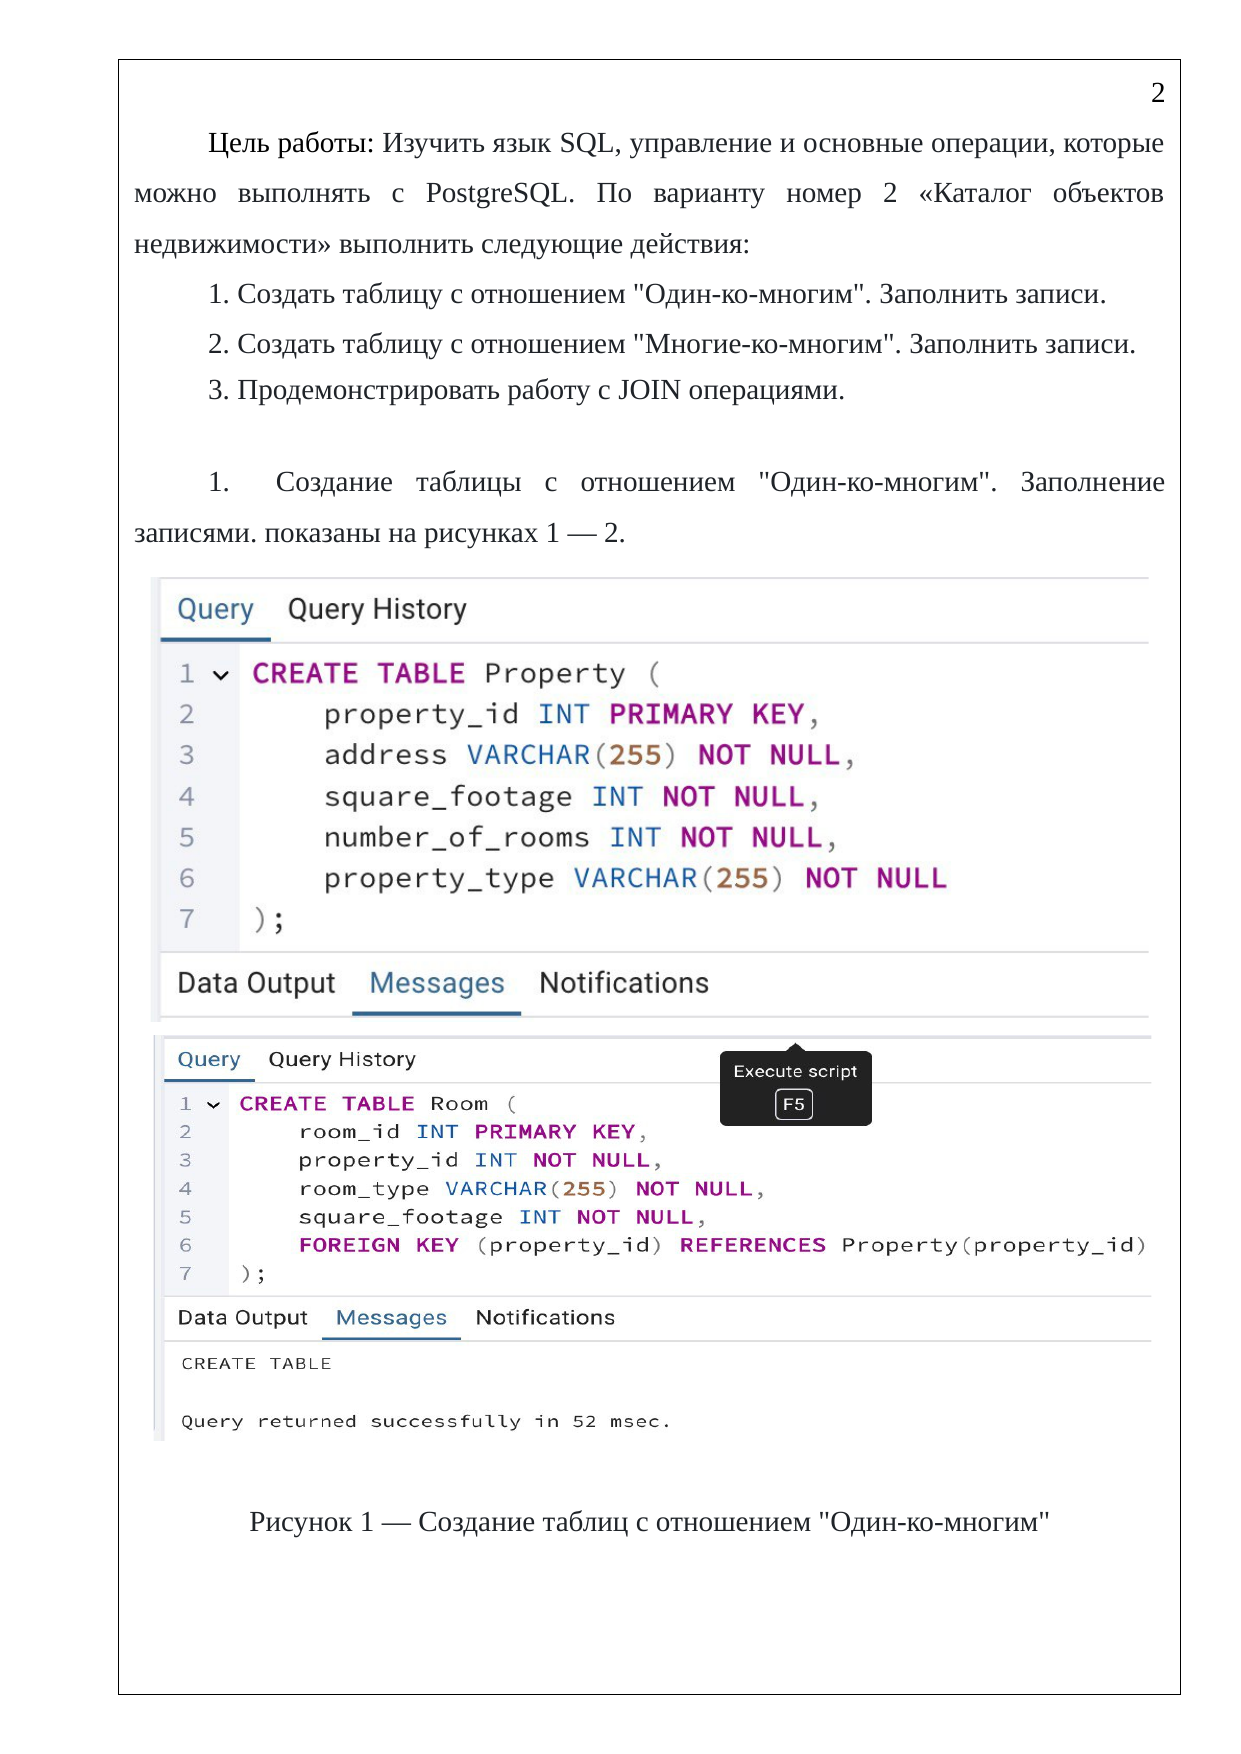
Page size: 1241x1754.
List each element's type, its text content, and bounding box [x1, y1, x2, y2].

text 1. Создать таблицу с отношением "Один-ко-многим". Заполнить записи. [134, 276, 1165, 310]
text 3. Продемонстрировать работу с JOIN операциями. [134, 372, 1165, 406]
text 2. Создать таблицу с отношением "Многие-ко-многим". Заполнить записи. [134, 326, 1165, 360]
text 1. Создание таблицы с отношением "Один-ко-многим". Заполнение записями. показаны на рисунках 1 — 2. [134, 464, 1165, 548]
text Рисунок 1 — Создание таблиц с отношением "Один-ко-многим" [134, 1504, 1165, 1537]
picture [153, 1035, 1152, 1441]
picture [150, 577, 1149, 1022]
text 2 [134, 75, 1165, 108]
text Цель работы: Изучить язык SQL, управление и основные операции, которые можно выполнять с PostgreSQL. По варианту номер 2 «Каталог объектов недвижимости» выполнить следующие действия: [134, 125, 1165, 259]
